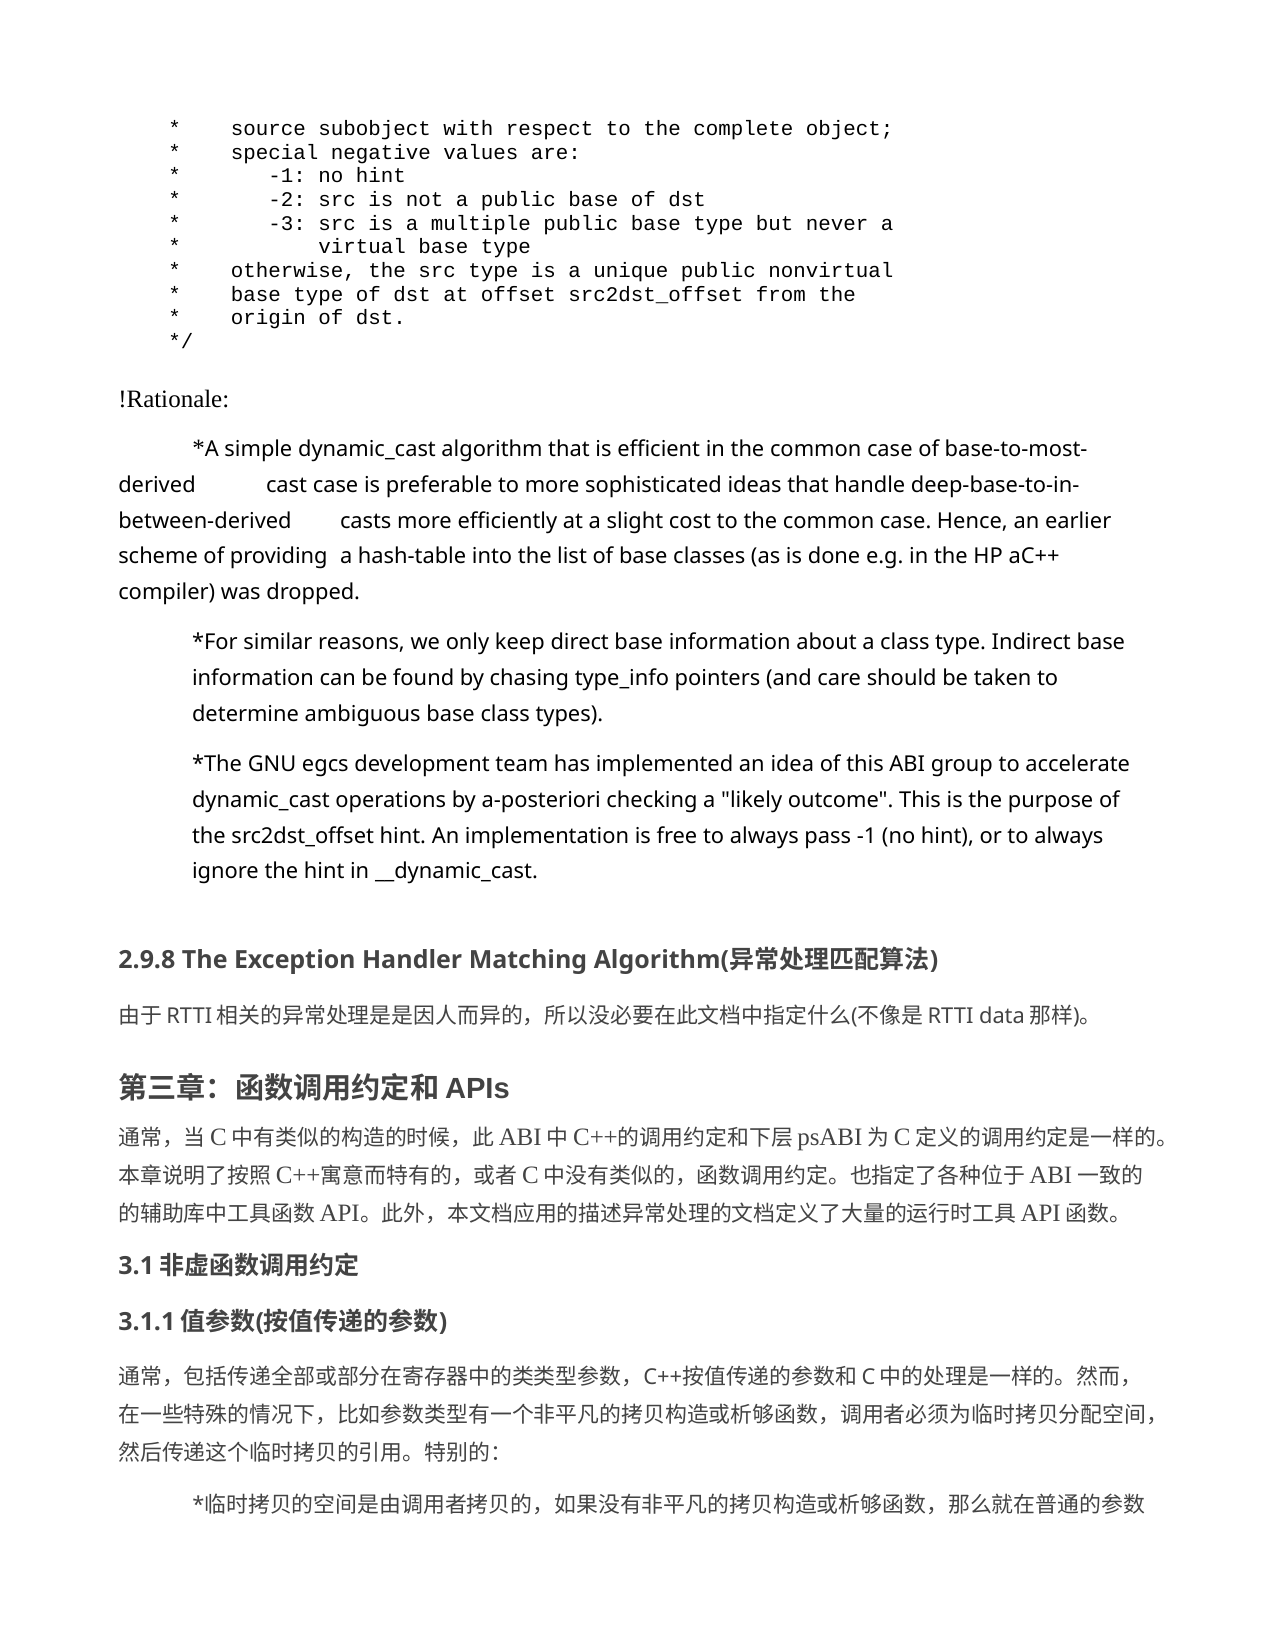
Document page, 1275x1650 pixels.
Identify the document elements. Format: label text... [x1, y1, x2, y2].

subtitle 第三章：函数调用约定和APIs [118, 1065, 1157, 1107]
list *For similar reasons, we only keep direct base information about a class type. Indirect base information can be found by chasing type_info pointers (and care should be taken to determine ambiguous base class types). [118, 626, 1157, 728]
text * virtual base type [118, 236, 1157, 260]
text * origin of dst. [118, 307, 1157, 331]
text * base type of dst at offset src2dst_offset from the [118, 284, 1157, 307]
text * -3: src is a multiple public base type but never a [118, 213, 1157, 236]
text 3.1非虚函数调用约定 [118, 1248, 1157, 1282]
text 通常，包括传递全部或部分在寄存器中的类类型参数，C++按值传递的参数和C中的处理是一样的。然而，在一些特殊的情况下，比如参数类型有一个非平凡的拷贝构造或析够函数，调用者必须为临时拷贝分配空间，然后传递这个临时拷贝的引用。特别的： [118, 1359, 1157, 1466]
text *A simple dynamic_cast algorithm that is efficient in the common case of base-to-most-derived cast case is preferable to more sophisticated ideas that handle deep-base-to-in-between-derived casts more efficiently at a slight cost to the common case. Hence, an earlier scheme of providing a hash-table into the list of base classes (as is done e.g. in the HP aC++ compiler) was dropped. [118, 433, 1157, 606]
text 由于RTTI相关的异常处理是是因人而异的，所以没必要在此文档中指定什么(不像是RTTI data那样)。 [118, 998, 1157, 1029]
text *临时拷贝的空间是由调用者拷贝的，如果没有非平凡的拷贝构造或析够函数，那么就在普通的参数 [118, 1487, 1157, 1519]
list *The GNU egcs development team has implemented an idea of this ABI group to accelerate dynamic_cast operations by a-posteriori checking a "likely outcome". This is the purpose of the src2dst_offset hint. An implementation is free to always pass -1 (no hint), or to always ignore the hint in __dynamic_cast. [118, 748, 1157, 885]
text 3.1.1值参数(按值传递的参数) [118, 1303, 1157, 1337]
text !Rationale: [118, 384, 1157, 413]
text */ [118, 331, 1157, 354]
text * -1: no hint [118, 165, 1157, 189]
text * source subobject with respect to the complete object; [118, 118, 1157, 142]
text 2.9.8 The Exception Handler Matching Algorithm(异常处理匹配算法) [118, 906, 1157, 976]
text * -2: src is not a public base of dst [118, 189, 1157, 213]
text 通常，当C中有类似的构造的时候，此ABI中C++的调用约定和下层psABI为C定义的调用约定是一样的。本章说明了按照C++寓意而特有的，或者C中没有类似的，函数调用约定。也指定了各种位于ABI一致的的辅助库中工具函数API。此外，本文档应用的描述异常处理的文档定义了大量的运行时工具API函数。 [118, 1120, 1157, 1227]
text * special negative values are: [118, 142, 1157, 165]
text * otherwise, the src type is a unique public nonvirtual [118, 260, 1157, 284]
